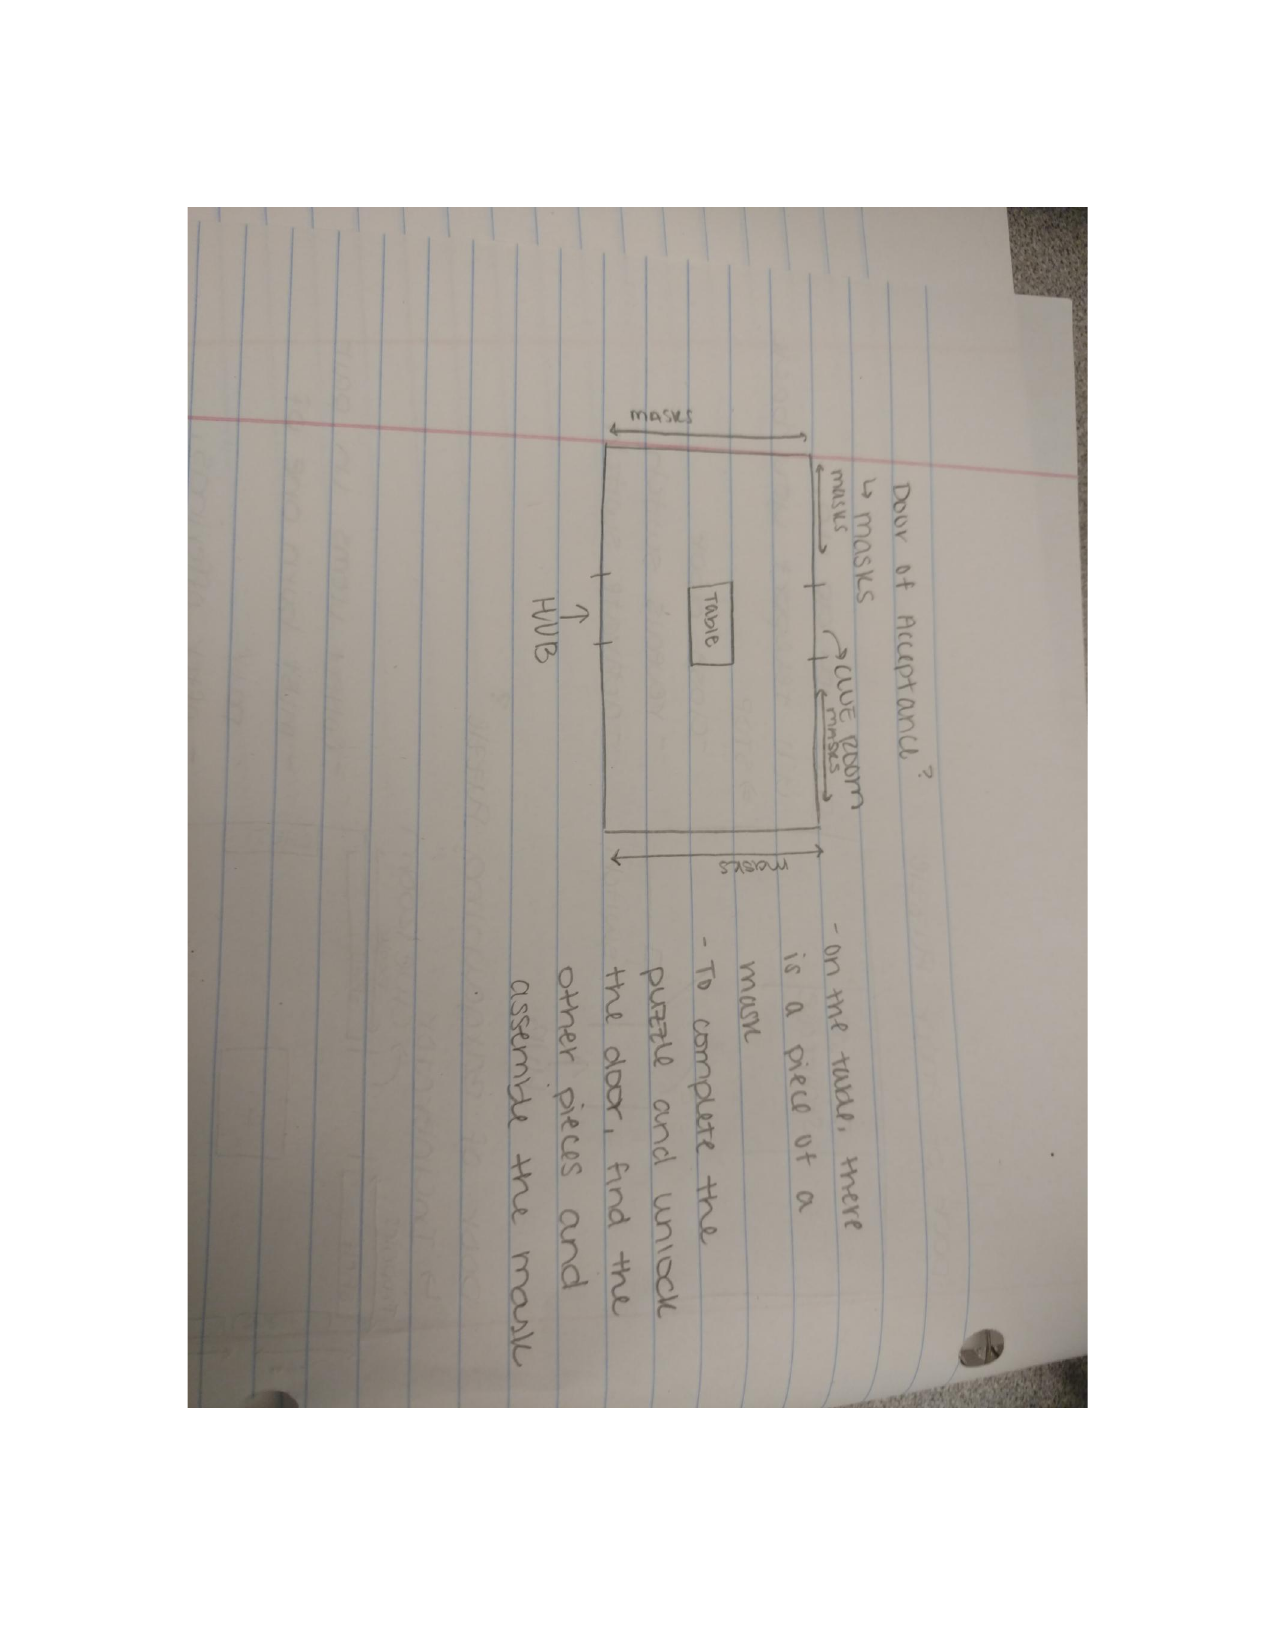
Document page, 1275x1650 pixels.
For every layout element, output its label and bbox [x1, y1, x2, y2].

picture [187, 207, 1088, 1408]
